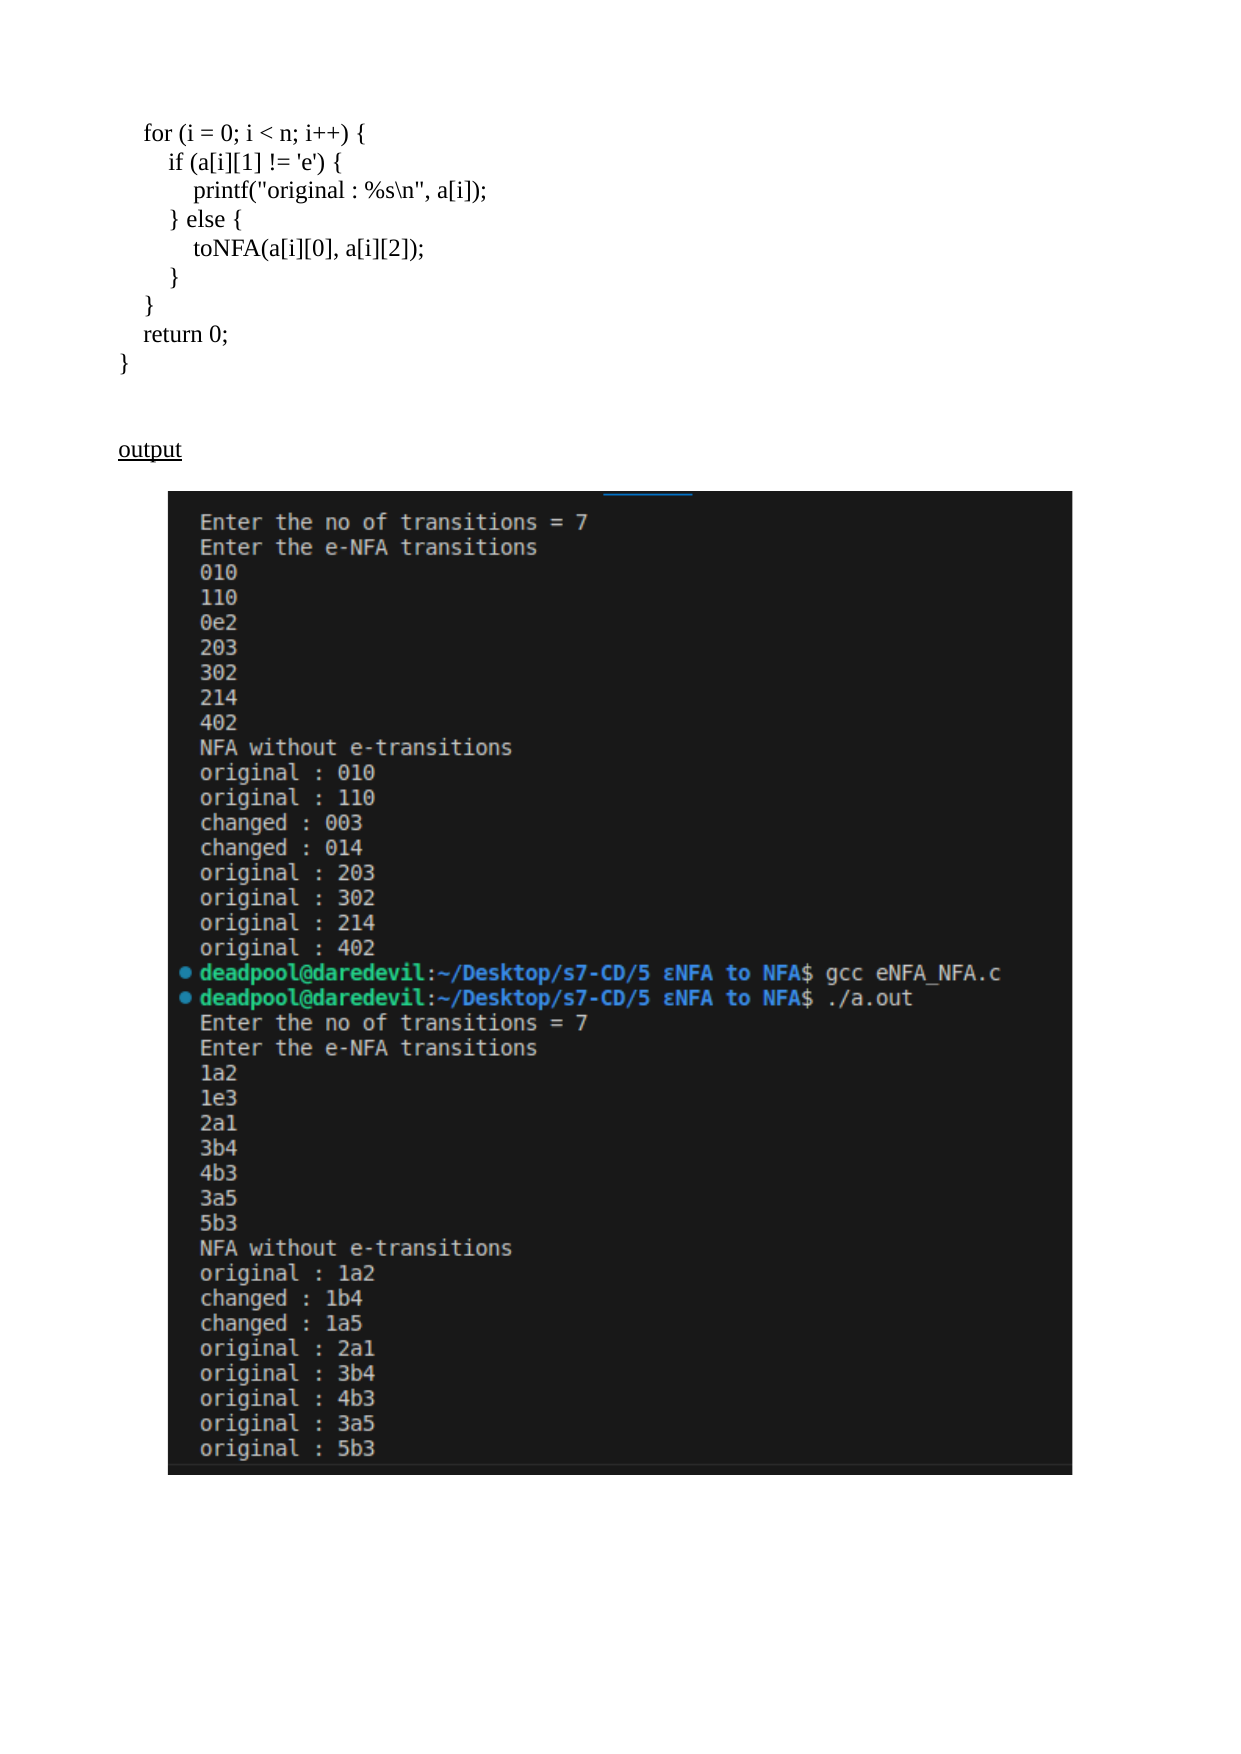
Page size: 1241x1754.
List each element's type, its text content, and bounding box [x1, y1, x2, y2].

text return 0; [118, 319, 1122, 348]
text } [118, 348, 1122, 377]
text output [118, 434, 1122, 463]
text toNFA(a[i][0], a[i][2]); [118, 233, 1122, 262]
text if (a[i][1] != 'e') { [118, 147, 1122, 176]
text for (i = 0; i < n; i++) { [118, 118, 1122, 147]
text } [118, 291, 1122, 319]
picture [167, 491, 1073, 1475]
text } [118, 262, 1122, 291]
text } else { [118, 204, 1122, 233]
text printf("original : %s\n", a[i]); [118, 176, 1122, 204]
